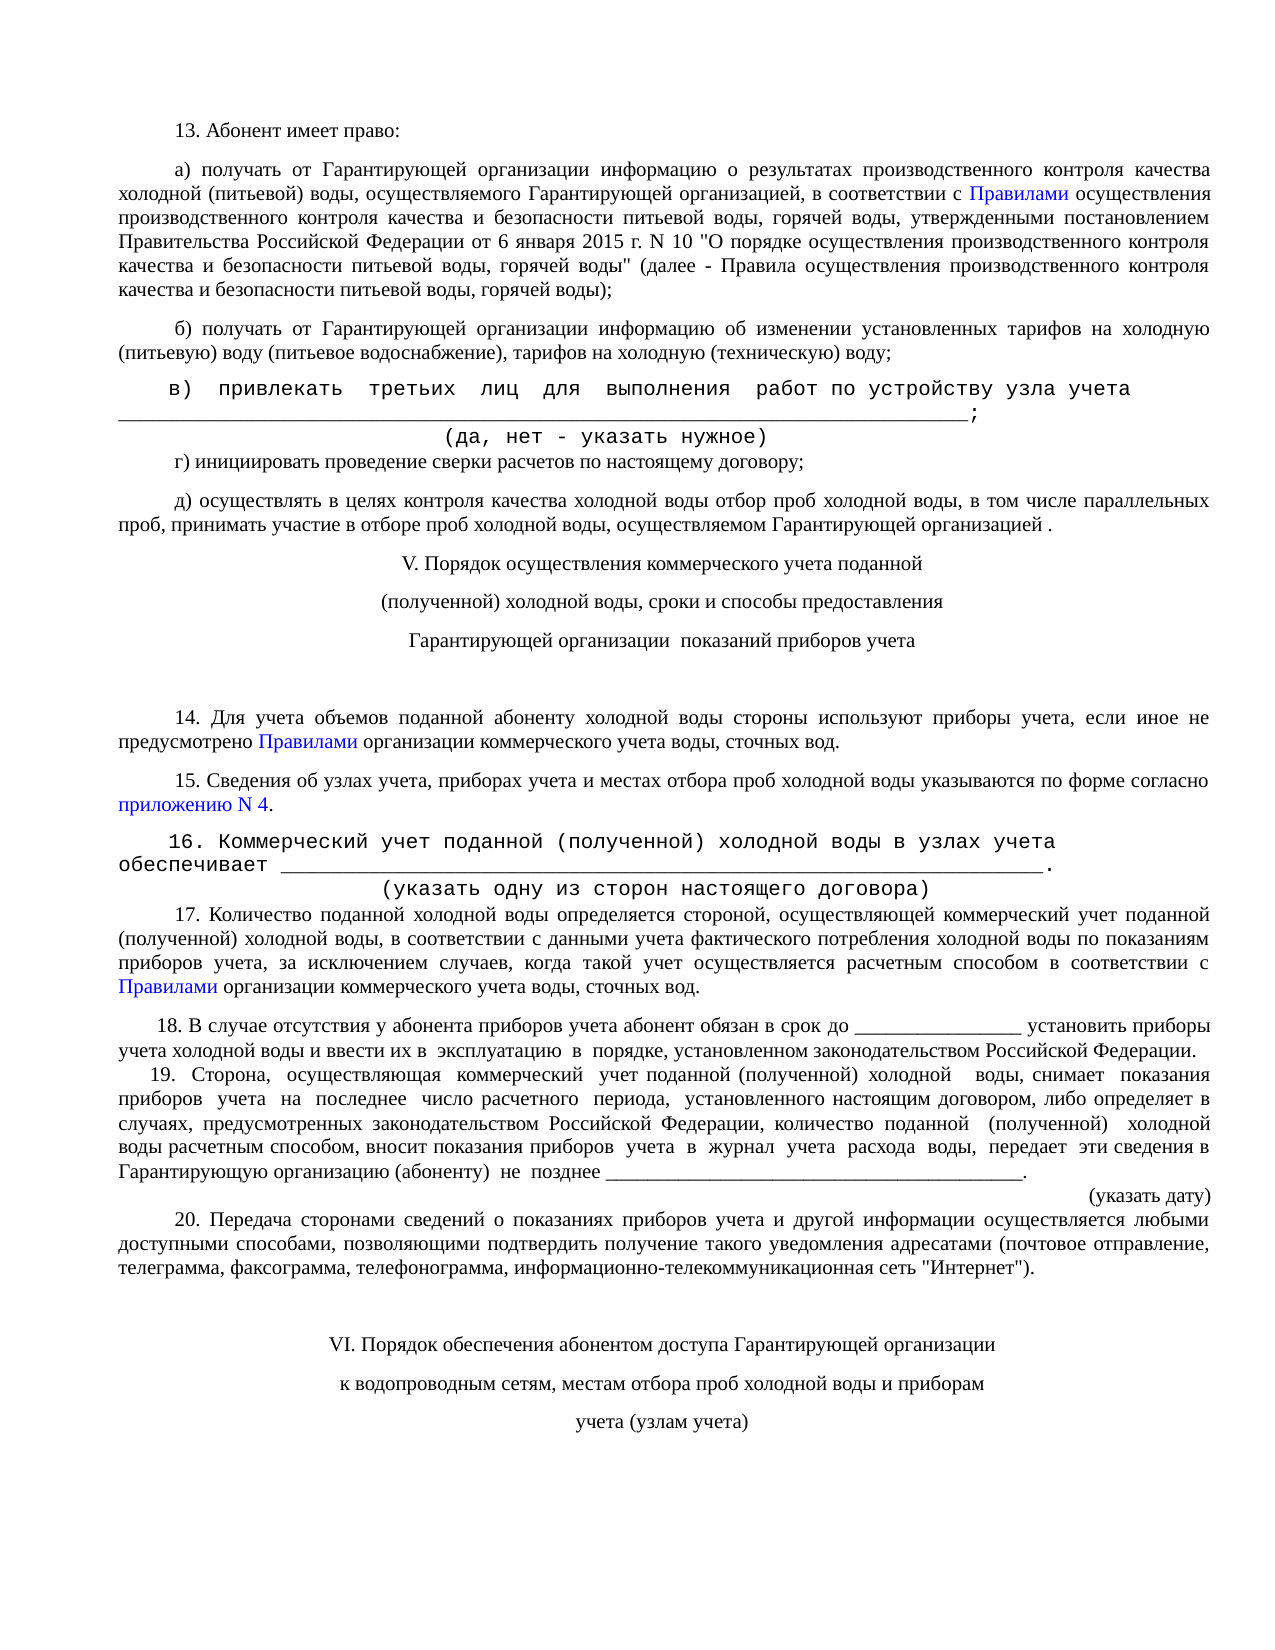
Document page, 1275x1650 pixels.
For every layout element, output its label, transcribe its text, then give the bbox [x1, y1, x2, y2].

text 16. Коммерческий учет поданной (полученной) холодной воды в узлах учета [118, 831, 1211, 854]
text 20. Передача сторонами сведений о показаниях приборов учета и другой информации осуществляется любыми доступными способами, позволяющими подтвердить получение такого уведомления адресатами (почтовое отправление, телеграмма, факсограмма, телефонограмма, информационно-телекоммуникационная сеть "Интернет"). [118, 1207, 1211, 1279]
text (да, нет - указать нужное) [118, 426, 1211, 449]
text 18. В случае отсутствия у абонента приборов учета абонент обязан в срок до ________________ установить приборы учета холодной воды и ввести их в эксплуатацию в порядке, установленном законодательством Российской Федерации. [118, 1012, 1211, 1062]
text 17. Количество поданной холодной воды определяется стороной, осуществляющей коммерческий учет поданной (полученной) холодной воды, в соответствии с данными учета фактического потребления холодной воды по показаниям приборов учета, за исключением случаев, когда такой учет осуществляется расчетным способом в соответствии с Правилами организации коммерческого учета воды, сточных вод. [118, 902, 1211, 998]
text учета (узлам учета) [118, 1409, 1211, 1433]
text VI. Порядок обеспечения абонентом доступа Гарантирующей организации [118, 1332, 1211, 1356]
text 19. Сторона, осуществляющая коммерческий учет поданной (полученной) холодной воды, снимает показания приборов учета на последнее число расчетного периода, установленного настоящим договором, либо определяет в случаях, предусмотренных законодательством Российской Федерации, количество поданной (полученной) холодной воды расчетным способом, вносит показания приборов учета в журнал учета расхода воды, передает эти сведения в Гарантирующую организацию (абоненту) не позднее ________________________________________. [118, 1062, 1211, 1183]
text а) получать от Гарантирующей организации информацию о результатах производственного контроля качества холодной (питьевой) воды, осуществляемого Гарантирующей организацией, в соответствии с Правилами осуществления производственного контроля качества и безопасности питьевой воды, горячей воды, утвержденными постановлением Правительства Российской Федерации от 6 января 2015 г. N 10 "О порядке осуществления производственного контроля качества и безопасности питьевой воды, горячей воды" (далее - Правила осуществления производственного контроля качества и безопасности питьевой воды, горячей воды); [118, 157, 1211, 301]
text (полученной) холодной воды, сроки и способы предоставления [118, 589, 1211, 613]
text д) осуществлять в целях контроля качества холодной воды отбор проб холодной воды, в том числе параллельных проб, принимать участие в отборе проб холодной воды, осуществляемом Гарантирующей организацией . [118, 488, 1211, 536]
text б) получать от Гарантирующей организации информацию об изменении установленных тарифов на холодную (питьевую) воду (питьевое водоснабжение), тарифов на холодную (техническую) воду; [118, 316, 1211, 364]
text 15. Сведения об узлах учета, приборах учета и местах отбора проб холодной воды указываются по форме согласно приложению N 4. [118, 768, 1211, 816]
text (указать дату) [118, 1183, 1211, 1207]
text г) инициировать проведение сверки расчетов по настоящему договору; [118, 449, 1211, 473]
text 14. Для учета объемов поданной абоненту холодной воды стороны используют приборы учета, если иное не предусмотрено Правилами организации коммерческого учета воды, сточных вод. [118, 705, 1211, 753]
text Гарантирующей организации показаний приборов учета [118, 628, 1211, 652]
text обеспечивает _____________________________________________________________. [118, 854, 1211, 878]
text 13. Абонент имеет право: [118, 118, 1211, 142]
text к водопроводным сетям, местам отбора проб холодной воды и приборам [118, 1371, 1211, 1395]
text (указать одну из сторон настоящего договора) [118, 878, 1211, 902]
text в) привлекать третьих лиц для выполнения работ по устройству узла учета ____________________________________________________________________; [118, 378, 1211, 426]
text V. Порядок осуществления коммерческого учета поданной [118, 551, 1211, 575]
